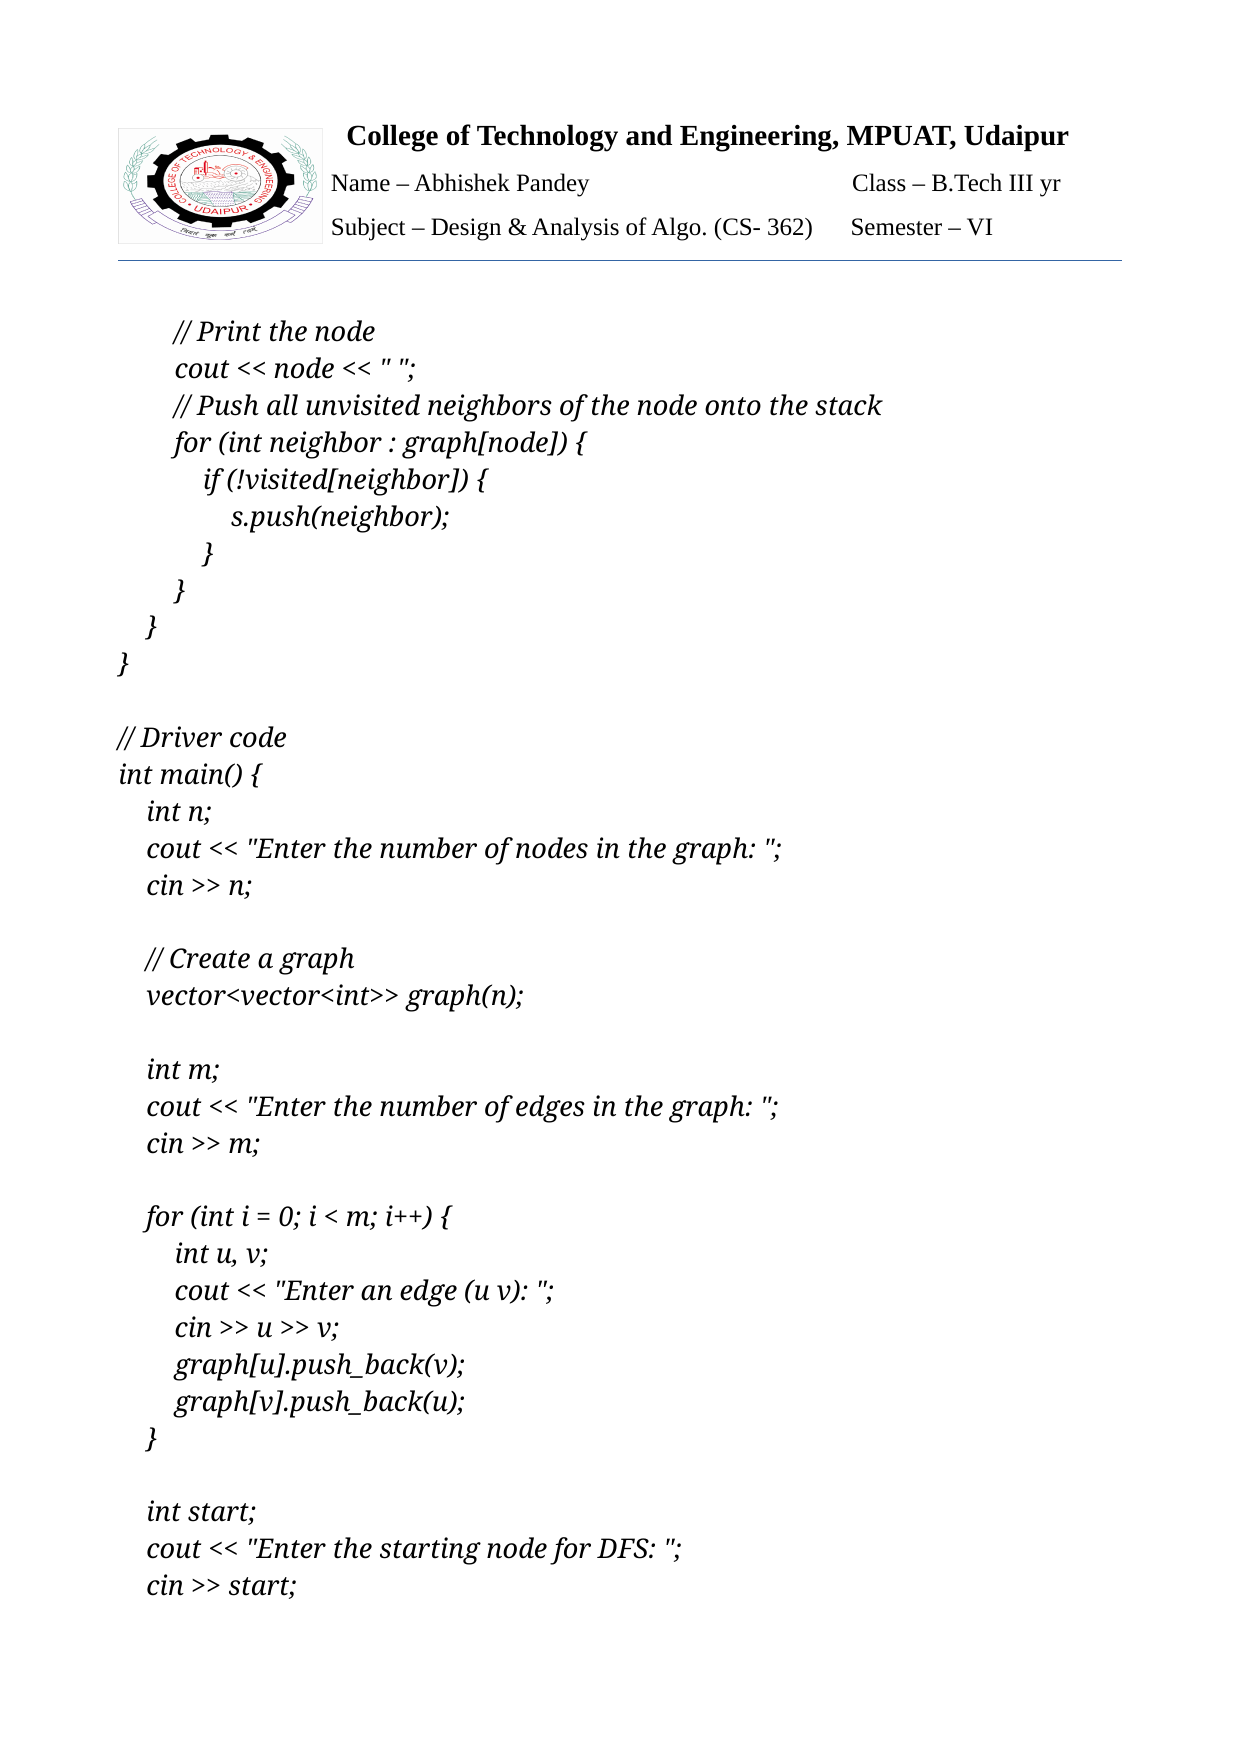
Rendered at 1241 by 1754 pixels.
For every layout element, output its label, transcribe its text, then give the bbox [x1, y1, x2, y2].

text cout << "Enter an edge (u v): "; [118, 1272, 1122, 1308]
picture [118, 128, 323, 244]
text cin >> start; [118, 1567, 1122, 1603]
text int m; [118, 1050, 1122, 1087]
text } [118, 534, 1122, 571]
text cin >> n; [118, 866, 1122, 903]
text cout << "Enter the starting node for DFS: "; [118, 1530, 1122, 1567]
text // Push all unvisited neighbors of the node onto the stack [118, 387, 1122, 423]
text cin >> m; [118, 1124, 1122, 1161]
text // Print the node [118, 313, 1122, 350]
text cout << "Enter the number of edges in the graph: "; [118, 1087, 1122, 1124]
text cout << node << " "; [118, 350, 1122, 387]
text int main() { [118, 755, 1122, 792]
text for (int i = 0; i < m; i++) { [118, 1198, 1122, 1235]
text } [118, 1419, 1122, 1456]
text graph[v].push_back(u); [118, 1382, 1122, 1419]
text s.push(neighbor); [118, 497, 1122, 534]
text // Create a graph [118, 940, 1122, 977]
text cin >> u >> v; [118, 1308, 1122, 1345]
text for (int neighbor : graph[node]) { [118, 423, 1122, 460]
text } [118, 608, 1122, 645]
text vector<vector<int>> graph(n); [118, 977, 1122, 1013]
text int start; [118, 1493, 1122, 1530]
text if (!visited[neighbor]) { [118, 460, 1122, 497]
text graph[u].push_back(v); [118, 1345, 1122, 1382]
text int u, v; [118, 1235, 1122, 1272]
text cout << "Enter the number of nodes in the graph: "; [118, 829, 1122, 866]
text int n; [118, 792, 1122, 829]
text } [118, 645, 1122, 682]
text // Driver code [118, 718, 1122, 755]
text } [118, 571, 1122, 608]
